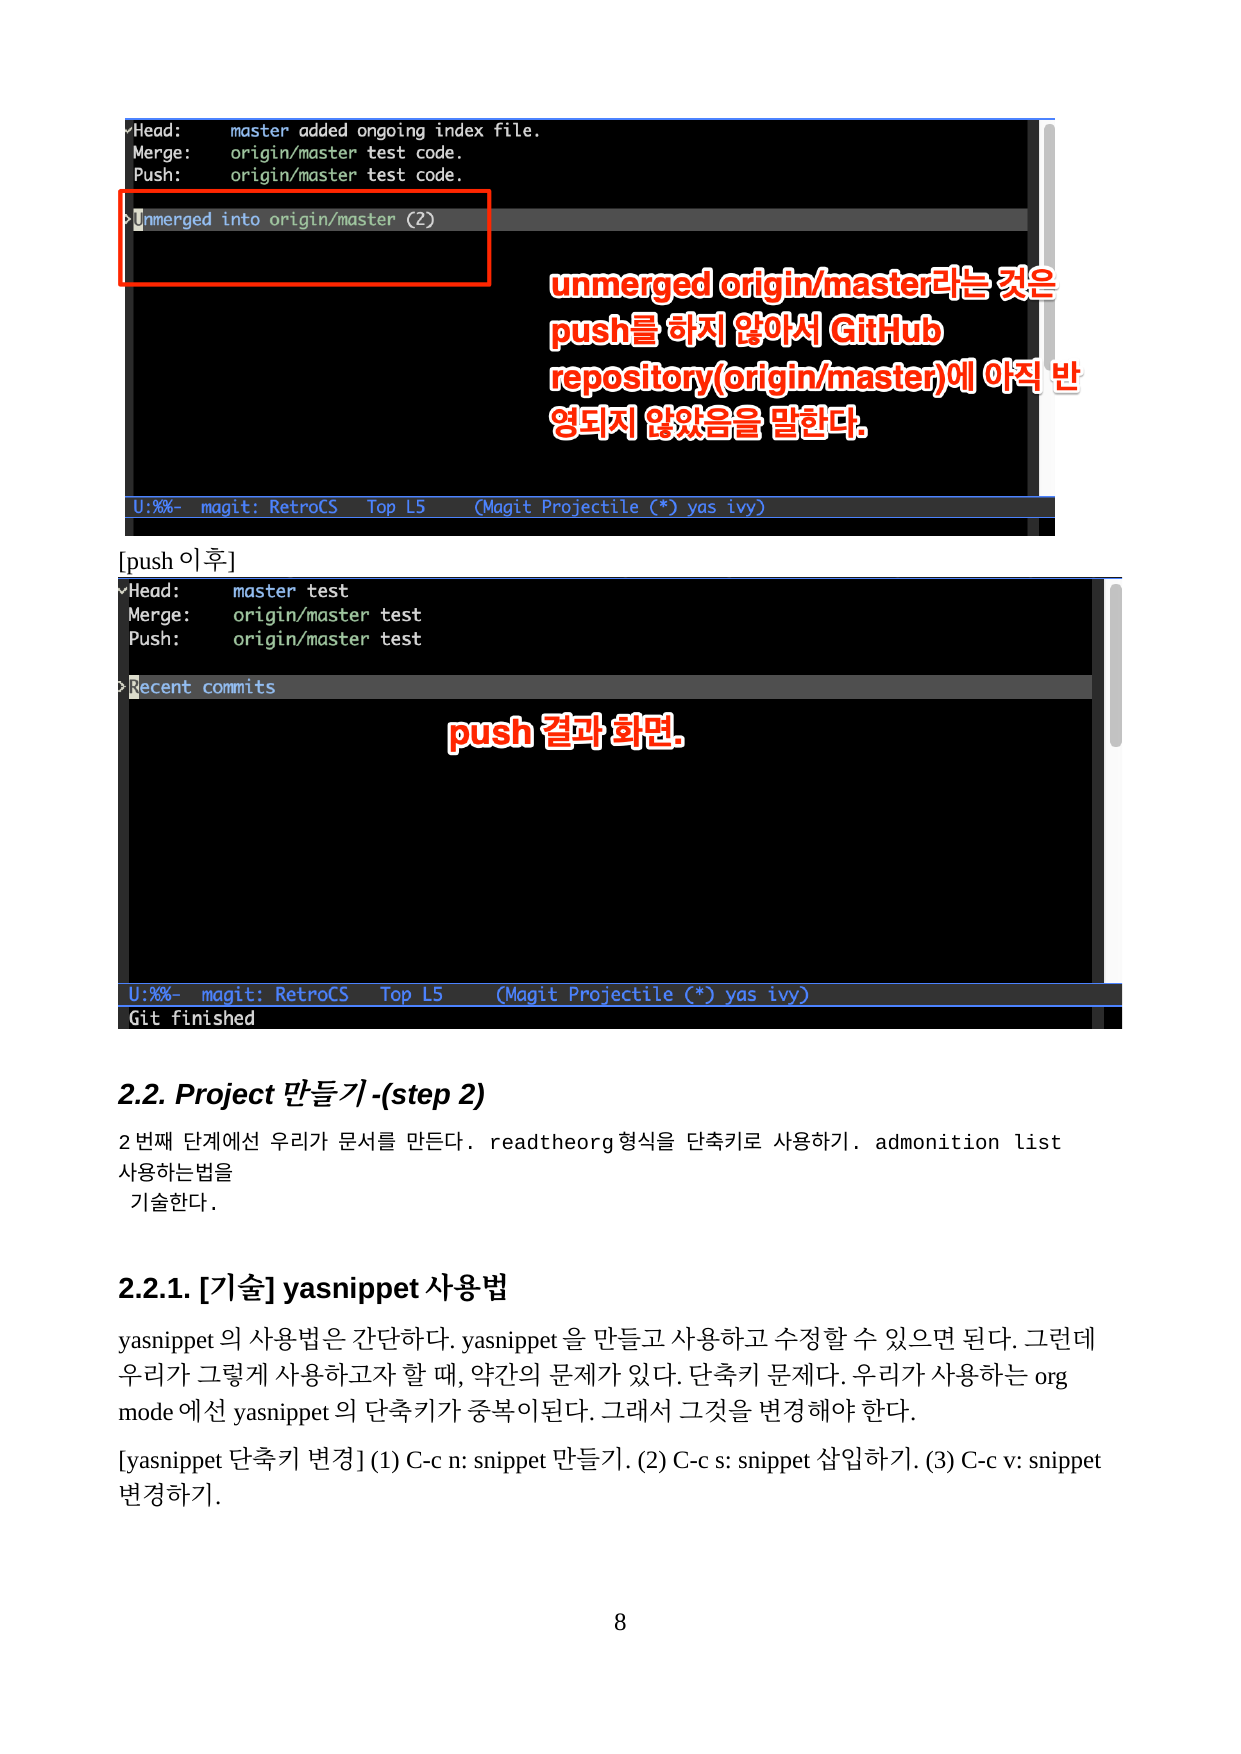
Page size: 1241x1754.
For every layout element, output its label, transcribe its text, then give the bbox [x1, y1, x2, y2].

text [yasnippet 단축키 변경] (1) C-c n: snippet 만들기. (2) C-c s: snippet 삽입하기. (3) C-c v: snippet 변경하기. [118, 1440, 1122, 1512]
subtitle [기술] yasnippet사용법 [118, 1265, 1122, 1307]
subtitle Project만들기 -(step 2) [118, 1071, 1122, 1113]
text [push이후] [118, 536, 1122, 577]
text yasnippet의 사용법은 간단하다. yasnippet을 만들고 사용하고 수정할 수 있으면 된다. 그런데 우리가 그렇게 사용하고자 할 때, 약간의 문제가 있다. 단축키 문제다. 우리가 사용하는 org mode에선 yasnippet의 단축키가 중복이된다. 그래서 그것을 변경해야 한다. [118, 1319, 1122, 1427]
text 2번째 단계에선 우리가 문서를 만든다. readtheorg형식을 단축키로 사용하기. admonition list 사용하는법을 기술한다. [118, 1125, 1122, 1240]
text [118, 1029, 1122, 1033]
